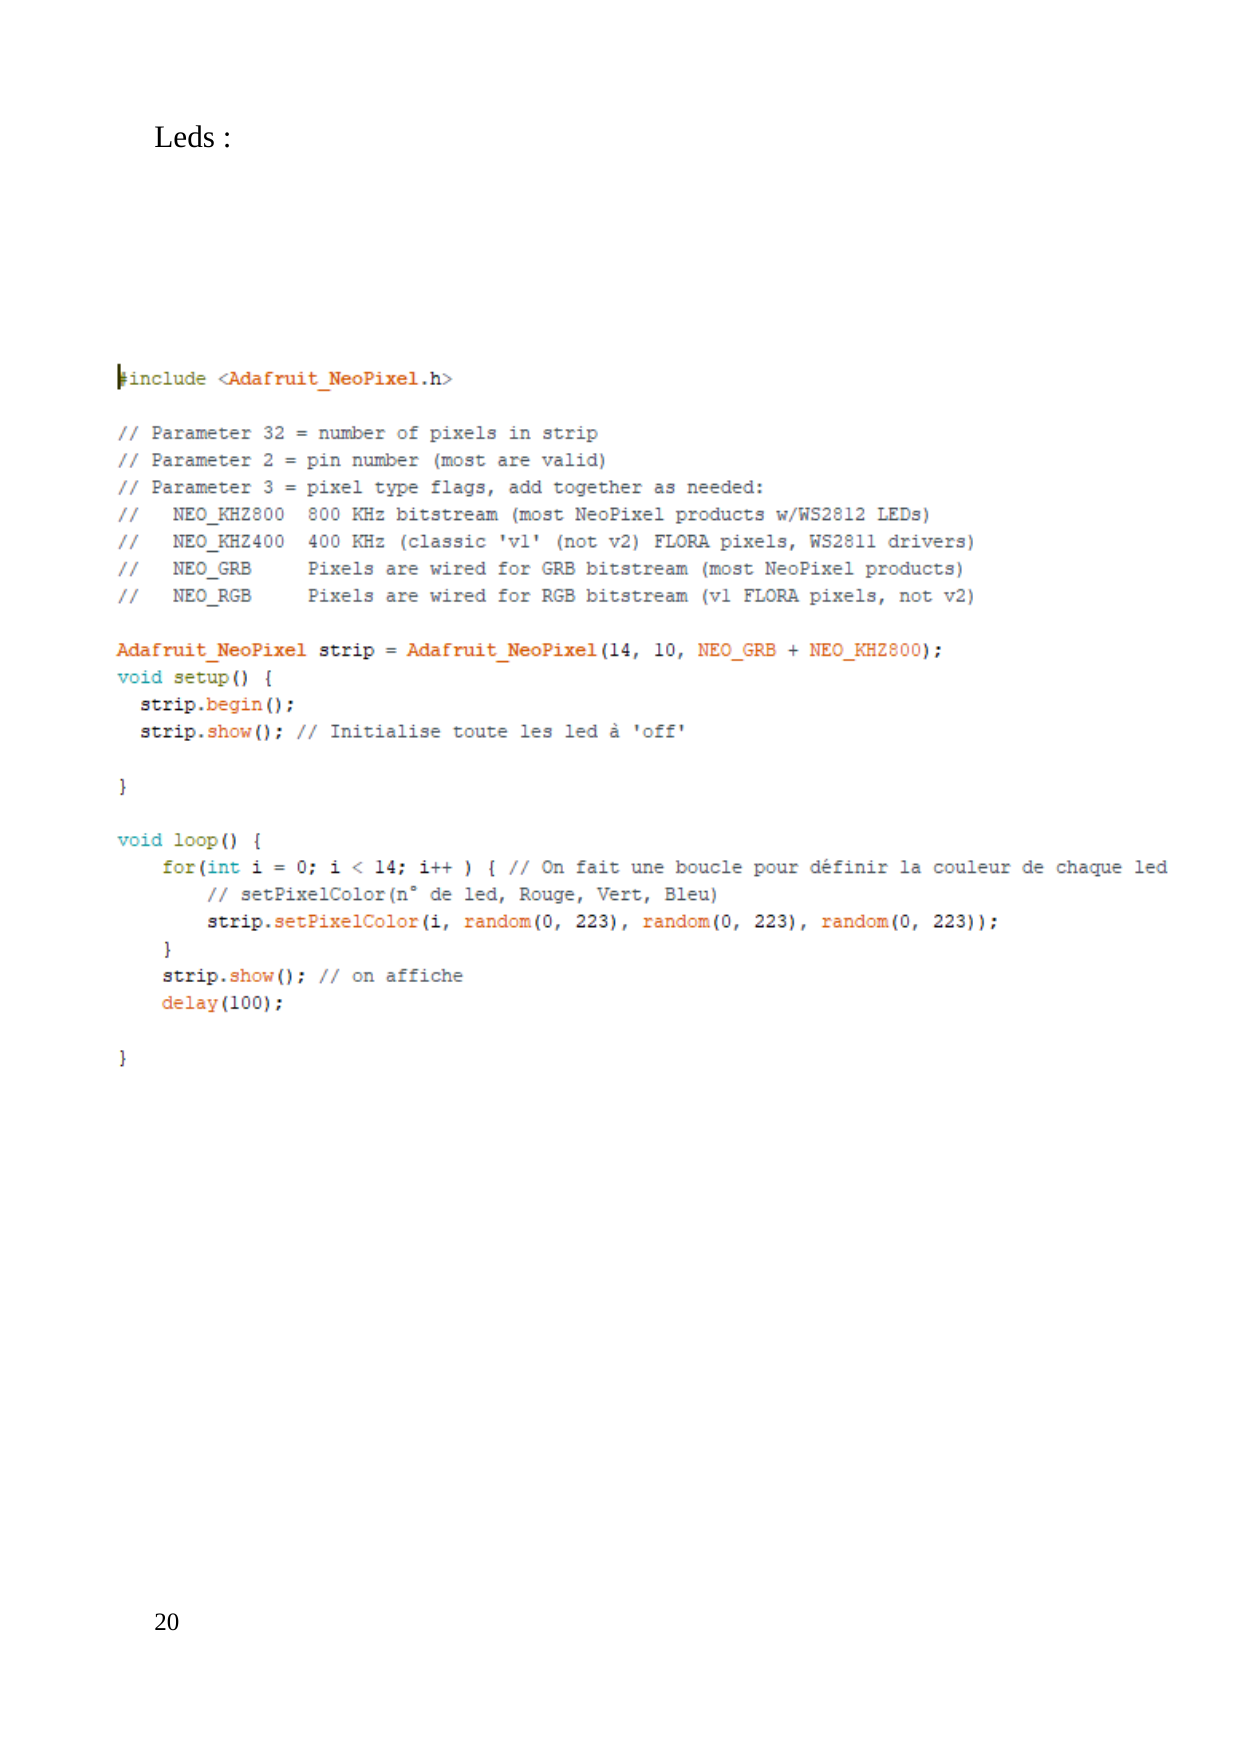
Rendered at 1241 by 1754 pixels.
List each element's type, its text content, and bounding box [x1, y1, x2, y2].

picture [105, 361, 1182, 1081]
text Leds : [154, 118, 1098, 154]
